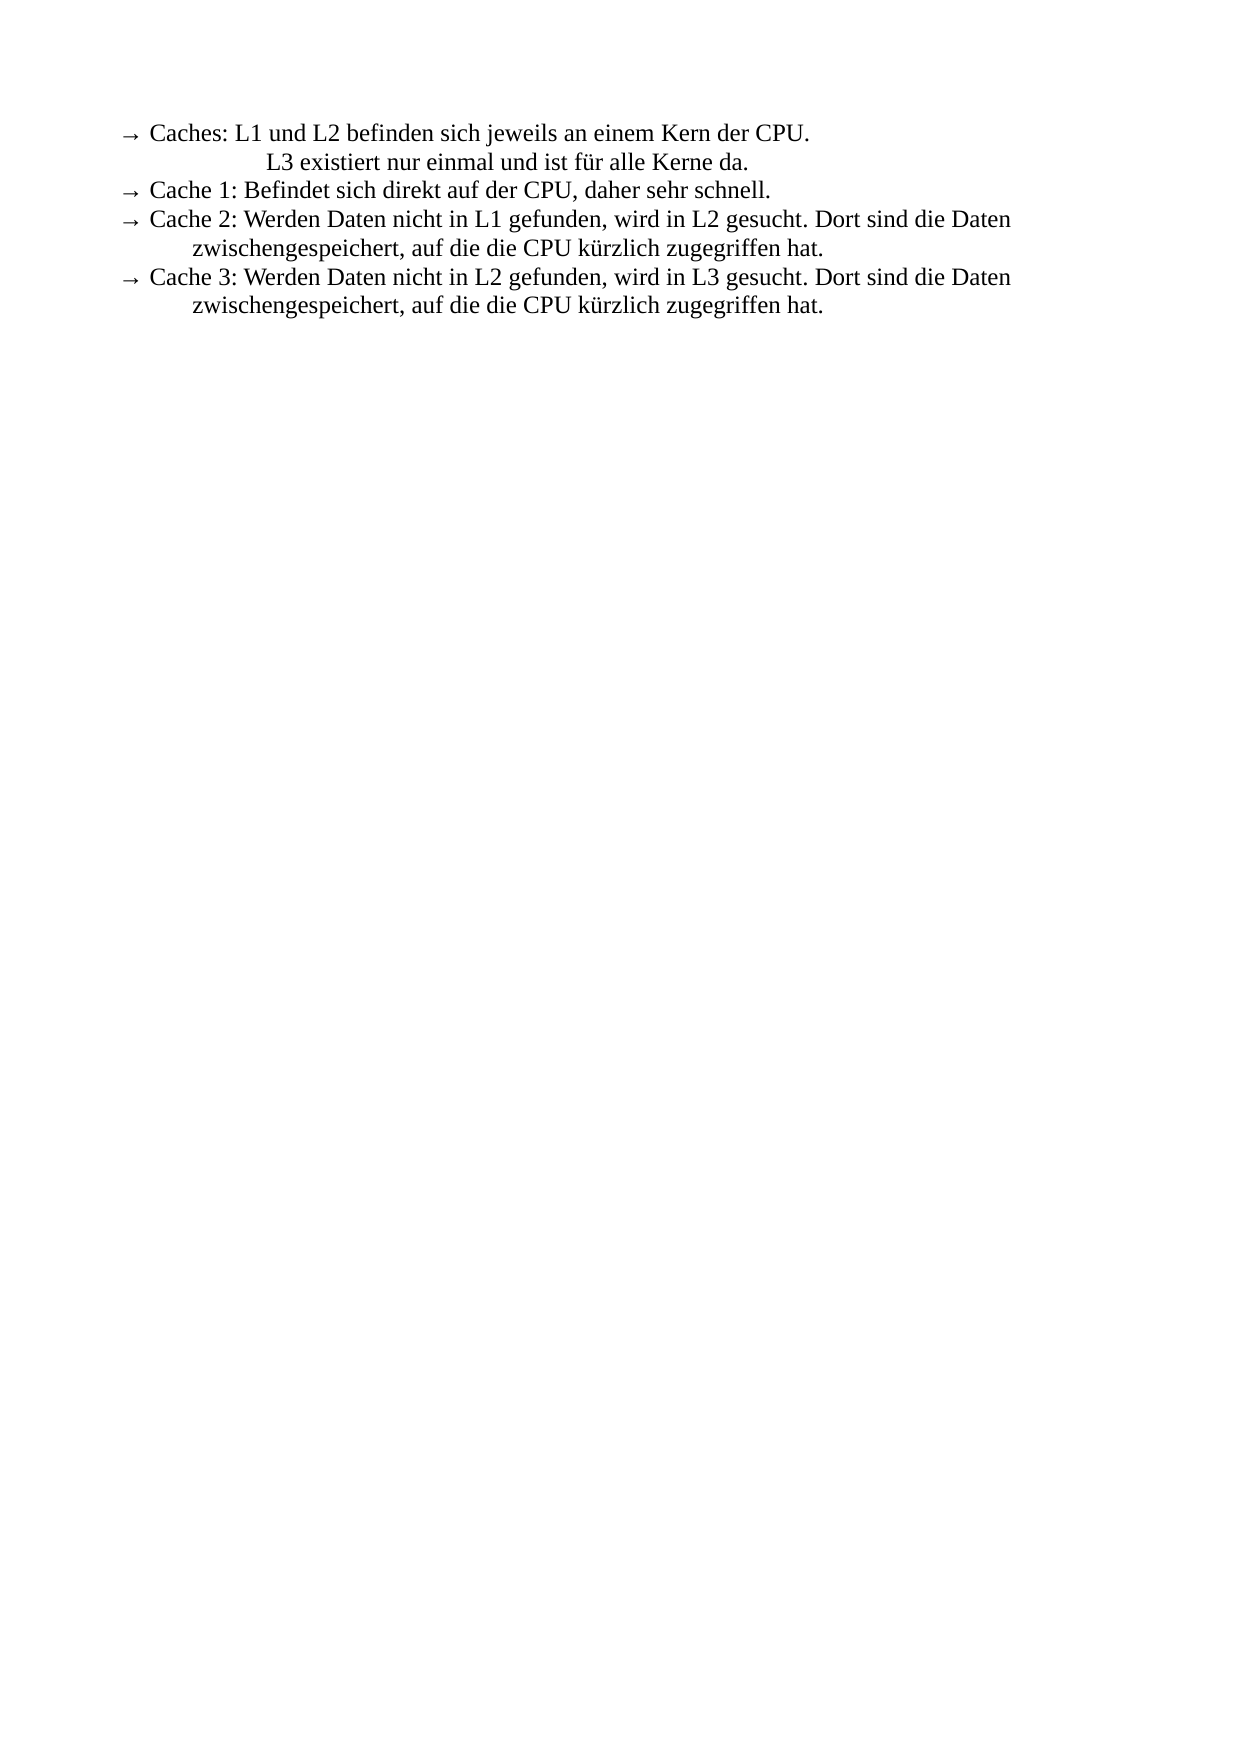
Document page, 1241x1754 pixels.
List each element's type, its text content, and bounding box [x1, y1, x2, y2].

text zwischengespeichert, auf die die CPU kürzlich zugegriffen hat. [118, 291, 1122, 319]
text zwischengespeichert, auf die die CPU kürzlich zugegriffen hat. [118, 233, 1122, 262]
text → Caches: L1 und L2 befinden sich jeweils an einem Kern der CPU. [118, 118, 1122, 147]
text → Cache 3: Werden Daten nicht in L2 gefunden, wird in L3 gesucht. Dort sind die Daten [118, 262, 1122, 291]
text L3 existiert nur einmal und ist für alle Kerne da. [118, 147, 1122, 176]
text → Cache 2: Werden Daten nicht in L1 gefunden, wird in L2 gesucht. Dort sind die Daten [118, 204, 1122, 233]
text → Cache 1: Befindet sich direkt auf der CPU, daher sehr schnell. [118, 176, 1122, 204]
